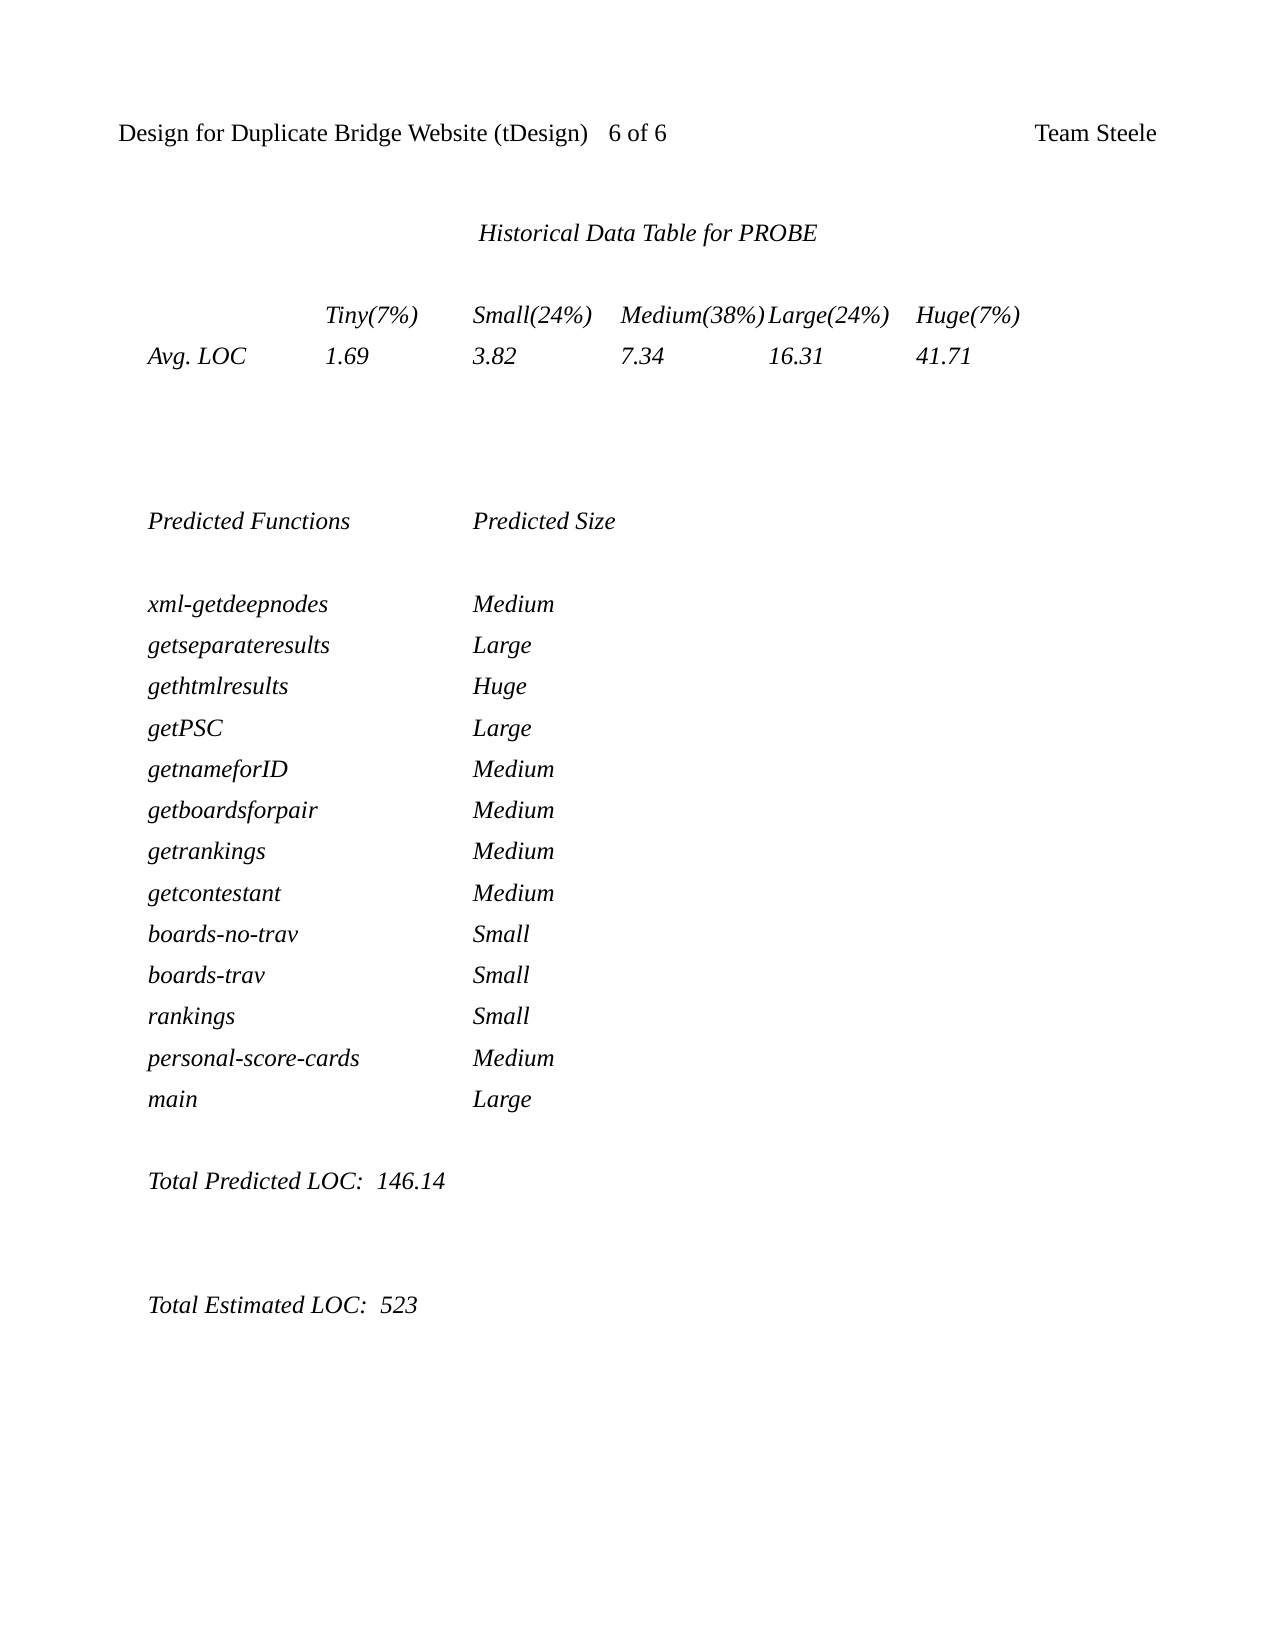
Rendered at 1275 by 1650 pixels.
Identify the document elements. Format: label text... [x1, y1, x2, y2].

text boards-no-trav Small [148, 919, 1157, 948]
text personal-score-cards Medium [148, 1043, 1157, 1071]
text getrankings Medium [148, 836, 1157, 865]
text gethtmlresults Huge [148, 671, 1157, 700]
text getcontestant Medium [148, 878, 1157, 906]
text Tiny(7%) Small(24%) Medium(38%) Large(24%) Huge(7%) [148, 300, 1157, 329]
text boards-trav Small [148, 960, 1157, 989]
text Historical Data Table for PROBE [148, 218, 1157, 246]
text rankings Small [148, 1001, 1157, 1030]
text Predicted Functions Predicted Size [148, 506, 1157, 535]
text getboardsforpair Medium [148, 795, 1157, 824]
text xml-getdeepnodes Medium [148, 589, 1157, 618]
text Total Predicted LOC: 146.14 [148, 1166, 1157, 1195]
text getseparateresults Large [148, 630, 1157, 659]
text main Large [148, 1084, 1157, 1113]
text getPSC Large [148, 713, 1157, 741]
text getnameforID Medium [148, 754, 1157, 783]
text Total Estimated LOC: 523 [148, 1290, 1157, 1319]
text Avg. LOC 1.69 3.82 7.34 16.31 41.71 [148, 341, 1157, 370]
